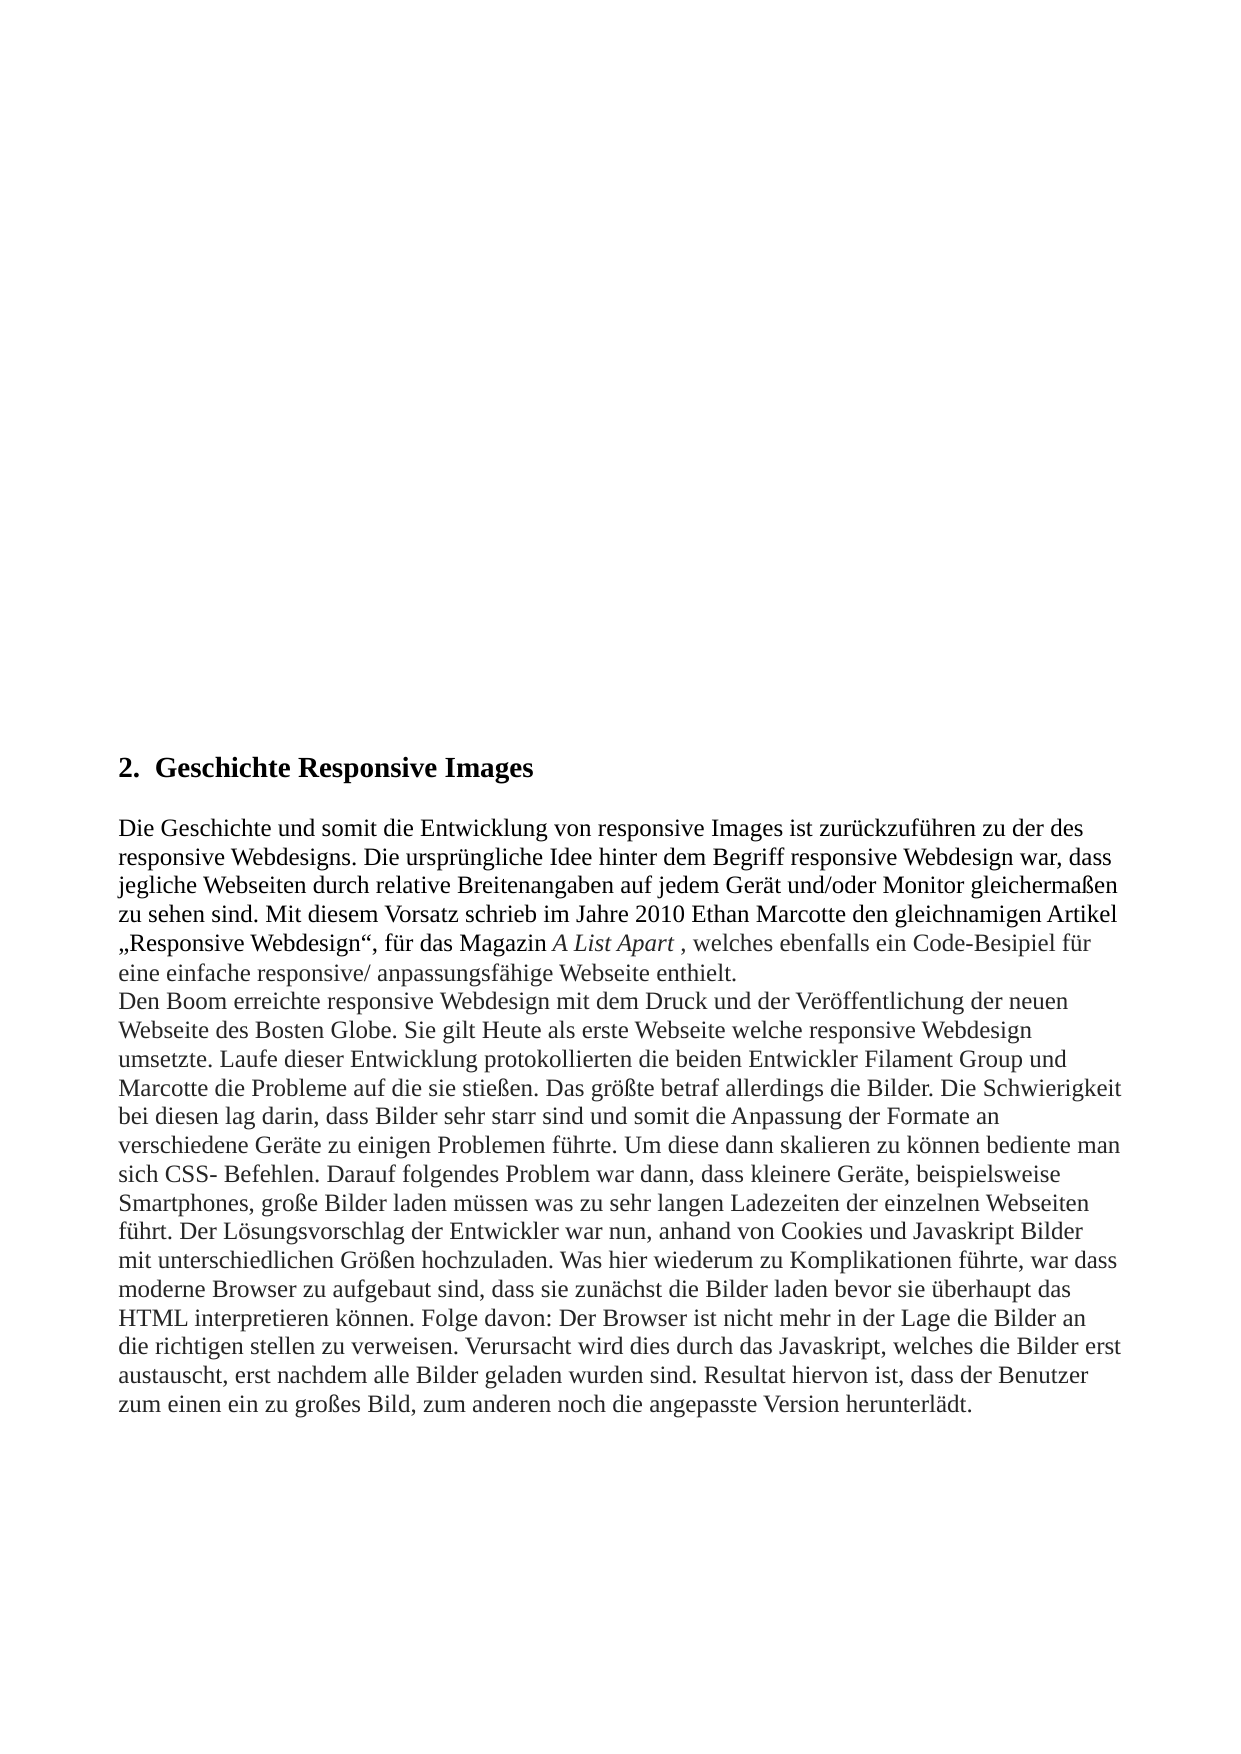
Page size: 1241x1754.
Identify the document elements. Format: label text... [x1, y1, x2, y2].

text 2. Geschichte Responsive Images [118, 751, 1122, 784]
text Den Boom erreichte responsive Webdesign mit dem Druck und der Veröffentlichung der neuen Webseite des Bosten Globe. Sie gilt Heute als erste Webseite welche responsive Webdesign umsetzte. Laufe dieser Entwicklung protokollierten die beiden Entwickler Filament Group und Marcotte die Probleme auf die sie stießen. Das größte betraf allerdings die Bilder. Die Schwierigkeit bei diesen lag darin, dass Bilder sehr starr sind und somit die Anpassung der Formate an verschiedene Geräte zu einigen Problemen führte. Um diese dann skalieren zu können bediente man sich CSS- Befehlen. Darauf folgendes Problem war dann, dass kleinere Geräte, beispielsweise Smartphones, große Bilder laden müssen was zu sehr langen Ladezeiten der einzelnen Webseiten führt. Der Lösungsvorschlag der Entwickler war nun, anhand von Cookies und Javaskript Bilder mit unterschiedlichen Größen hochzuladen. Was hier wiederum zu Komplikationen führte, war dass moderne Browser zu aufgebaut sind, dass sie zunächst die Bilder laden bevor sie überhaupt das HTML interpretieren können. Folge davon: Der Browser ist nicht mehr in der Lage die Bilder an die richtigen stellen zu verweisen. Verursacht wird dies durch das Javaskript, welches die Bilder erst austauscht, erst nachdem alle Bilder geladen wurden sind. Resultat hiervon ist, dass der Benutzer zum einen ein zu großes Bild, zum anderen noch die angepasste Version herunterlädt. [118, 986, 1122, 1418]
text Die Geschichte und somit die Entwicklung von responsive Images ist zurückzuführen zu der des responsive Webdesigns. Die ursprüngliche Idee hinter dem Begriff responsive Webdesign war, dass jegliche Webseiten durch relative Breitenangaben auf jedem Gerät und/oder Monitor gleichermaßen zu sehen sind. Mit diesem Vorsatz schrieb im Jahre 2010 Ethan Marcotte den gleichnamigen Artikel „Responsive Webdesign“, für das Magazin A List Apart , welches ebenfalls ein Code-Besipiel für eine einfache responsive/ anpassungsfähige Webseite enthielt. [118, 813, 1122, 986]
